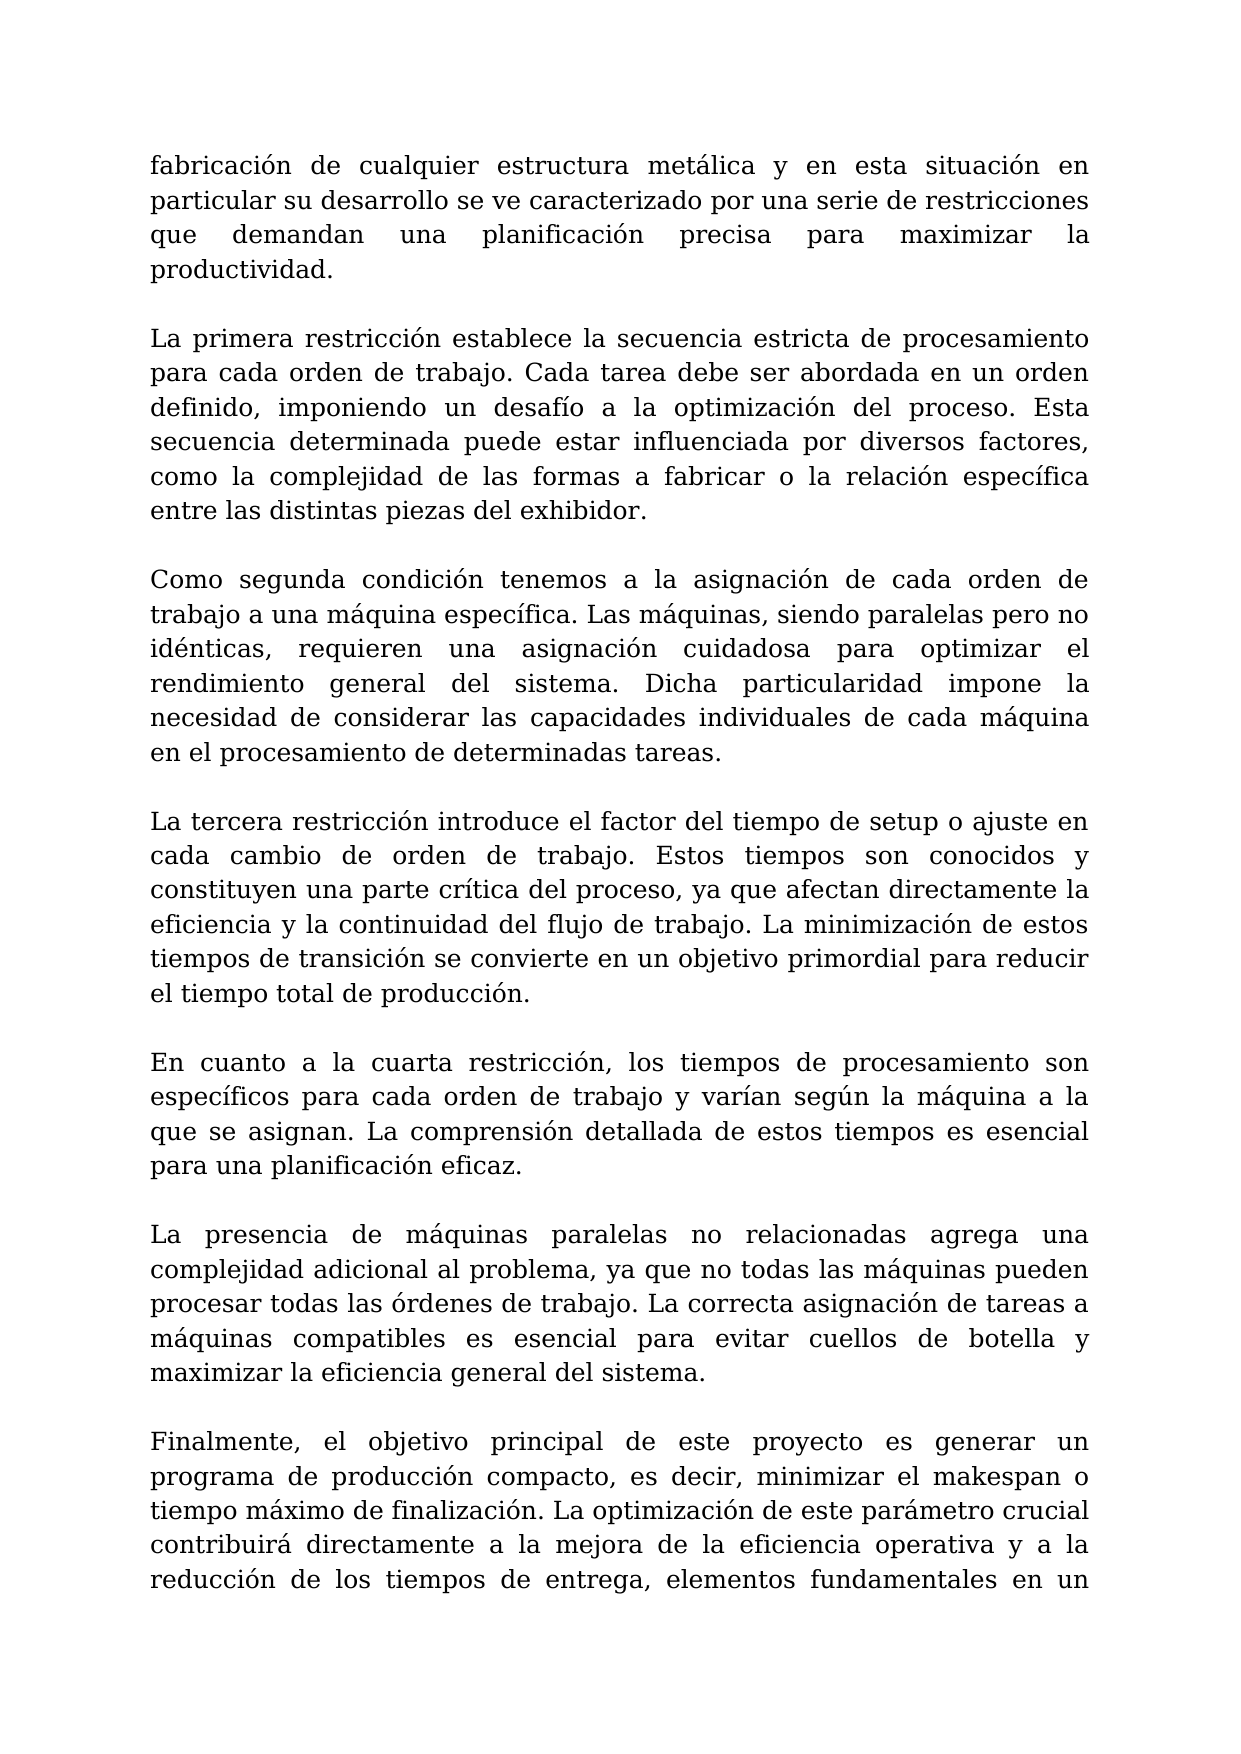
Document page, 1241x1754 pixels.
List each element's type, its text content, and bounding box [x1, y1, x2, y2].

text La tercera restricción introduce el factor del tiempo de setup o ajuste en cada cambio de orden de trabajo. Estos tiempos son conocidos y constituyen una parte crítica del proceso, ya que afectan directamente la eficiencia y la continuidad del flujo de trabajo. La minimización de estos tiempos de transición se convierte en un objetivo primordial para reducir el tiempo total de producción. [150, 805, 1090, 1007]
text La presencia de máquinas paralelas no relacionadas agrega una complejidad adicional al problema, ya que no todas las máquinas pueden procesar todas las órdenes de trabajo. La correcta asignación de tareas a máquinas compatibles es esencial para evitar cuellos de botella y maximizar la eficiencia general del sistema. [150, 1219, 1090, 1387]
text La primera restricción establece la secuencia estricta de procesamiento para cada orden de trabajo. Cada tarea debe ser abordada en un orden definido, imponiendo un desafío a la optimización del proceso. Esta secuencia determinada puede estar influenciada por diversos factores, como la complejidad de las formas a fabricar o la relación específica entre las distintas piezas del exhibidor. [150, 322, 1090, 525]
text Como segunda condición tenemos a la asignación de cada orden de trabajo a una máquina específica. Las máquinas, siendo paralelas pero no idénticas, requieren una asignación cuidadosa para optimizar el rendimiento general del sistema. Dicha particularidad impone la necesidad de considerar las capacidades individuales de cada máquina en el procesamiento de determinadas tareas. [150, 564, 1090, 766]
text Finalmente, el objetivo principal de este proyecto es generar un programa de producción compacto, es decir, minimizar el makespan o tiempo máximo de finalización. La optimización de este parámetro crucial contribuirá directamente a la mejora de la eficiencia operativa y a la reducción de los tiempos de entrega, elementos fundamentales en un [150, 1426, 1090, 1594]
text En cuanto a la cuarta restricción, los tiempos de procesamiento son específicos para cada orden de trabajo y varían según la máquina a la que se asignan. La comprensión detallada de estos tiempos es esencial para una planificación eficaz. [150, 1046, 1090, 1180]
text fabricación de cualquier estructura metálica y en esta situación en particular su desarrollo se ve caracterizado por una serie de restricciones que demandan una planificación precisa para maximizar la productividad. [150, 150, 1090, 283]
